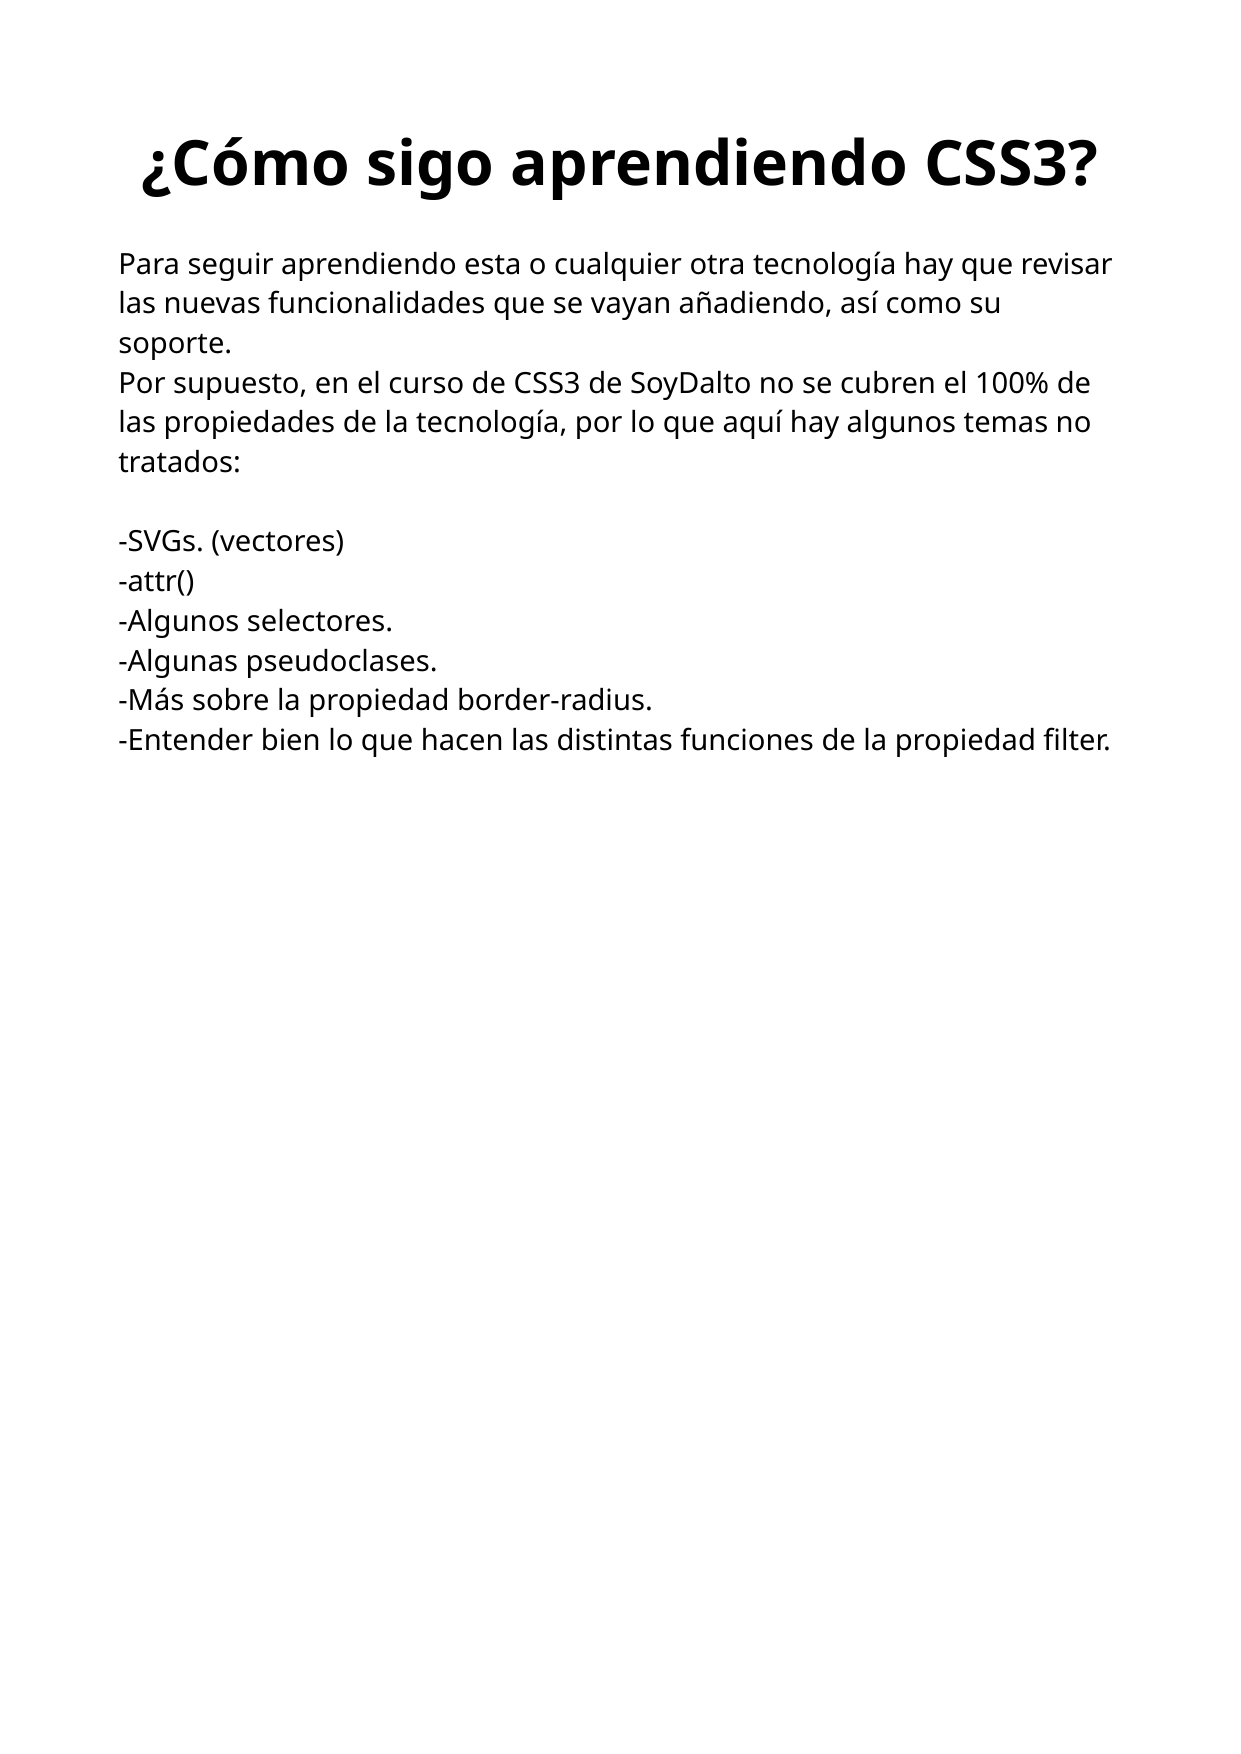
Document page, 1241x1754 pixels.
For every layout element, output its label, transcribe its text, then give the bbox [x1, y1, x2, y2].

text -Más sobre la propiedad border-radius. [118, 679, 1122, 719]
text -Algunas pseudoclases. [118, 640, 1122, 679]
text -attr() [118, 560, 1122, 600]
text Por supuesto, en el curso de CSS3 de SoyDalto no se cubren el 100% de las propiedades de la tecnología, por lo que aquí hay algunos temas no tratados: [118, 362, 1122, 481]
text Para seguir aprendiendo esta o cualquier otra tecnología hay que revisar las nuevas funcionalidades que se vayan añadiendo, así como su soporte. [118, 243, 1122, 362]
text -Algunos selectores. [118, 600, 1122, 640]
text -Entender bien lo que hacen las distintas funciones de la propiedad filter. [118, 719, 1122, 759]
text -SVGs. (vectores) [118, 521, 1122, 560]
text ¿Cómo sigo aprendiendo CSS3? [118, 118, 1122, 203]
